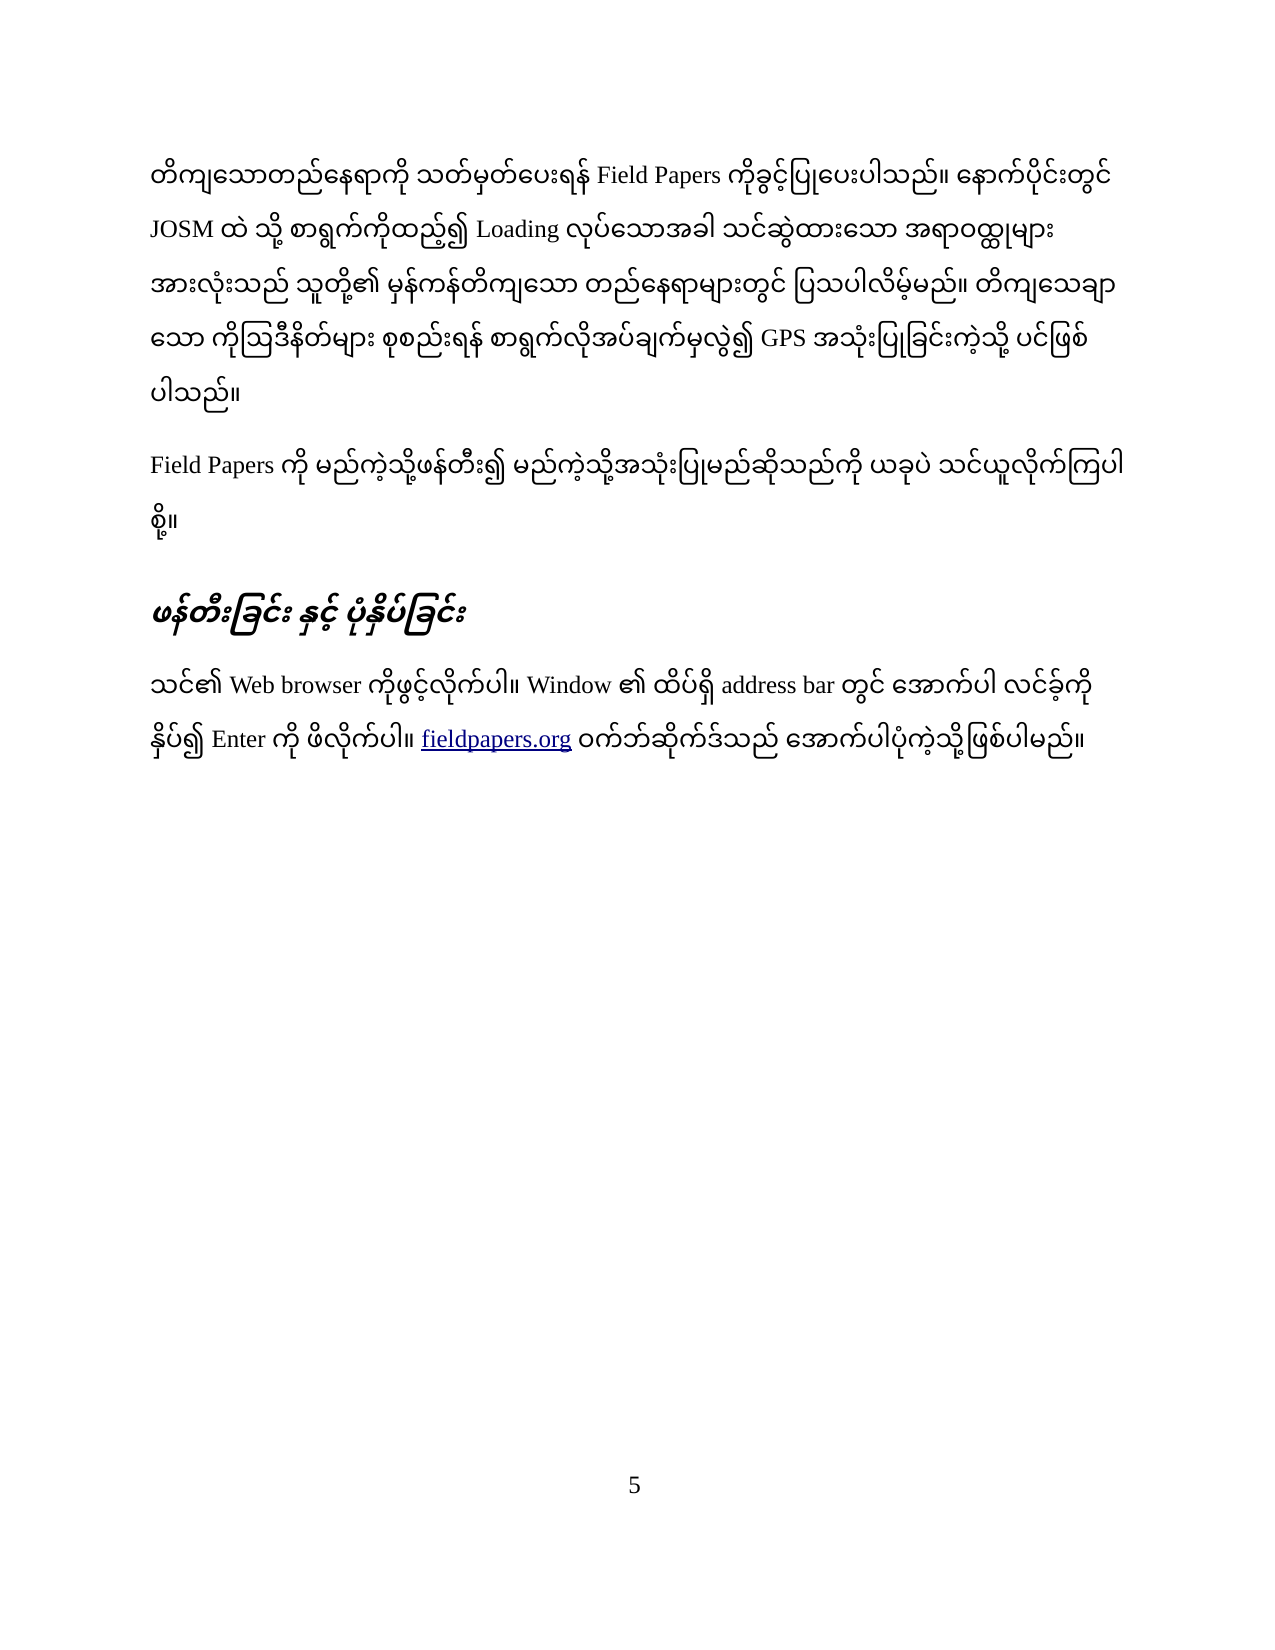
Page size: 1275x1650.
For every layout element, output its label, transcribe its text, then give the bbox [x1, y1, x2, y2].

text တိကျသောတည်နေရာကို သတ်မှတ်ပေးရန် Field Papers ကိုခွင့်ပြုပေးပါသည်။ နောက်ပိုင်းတွင် JOSM ထဲ သို့ စာရွက်ကိုထည့်၍ Loading လုပ်သောအခါ သင်ဆွဲထားသော အရာဝထ္ထုများအားလုံးသည် သူတို့၏ မှန်ကန်တိကျသော တည်နေရာများတွင် ပြသပါလိမ့်မည်။ တိကျသေချာသော ကိုဩဒီနိတ်များ စုစည်းရန် စာရွက်လိုအပ်ချက်မှလွဲ၍ GPS အသုံးပြုခြင်းကဲ့သို့ ပင်ဖြစ်ပါသည်။ [150, 150, 1125, 423]
text သင်၏ Web browser ကိုဖွင့်လိုက်ပါ။ Window ၏ ထိပ်ရှိ address bar တွင် အောက်ပါ လင်ခ့်ကို နှိပ်၍ Enter ကို ဖိလိုက်ပါ။ fieldpapers.org ဝက်ဘ်ဆိုက်ဒ်သည် အောက်ပါပုံကဲ့သို့ဖြစ်ပါမည်။ [150, 660, 1125, 769]
subtitle ဖန်တီးခြင်း နှင့် ပုံနှိပ်ခြင်း [150, 584, 1125, 648]
text Field Papers ကို မည်ကဲ့သို့ဖန်တီး၍ မည်ကဲ့သို့အသုံးပြုမည်ဆိုသည်ကို ယခုပဲ သင်ယူလိုက်ကြပါစို့။ [150, 441, 1125, 550]
